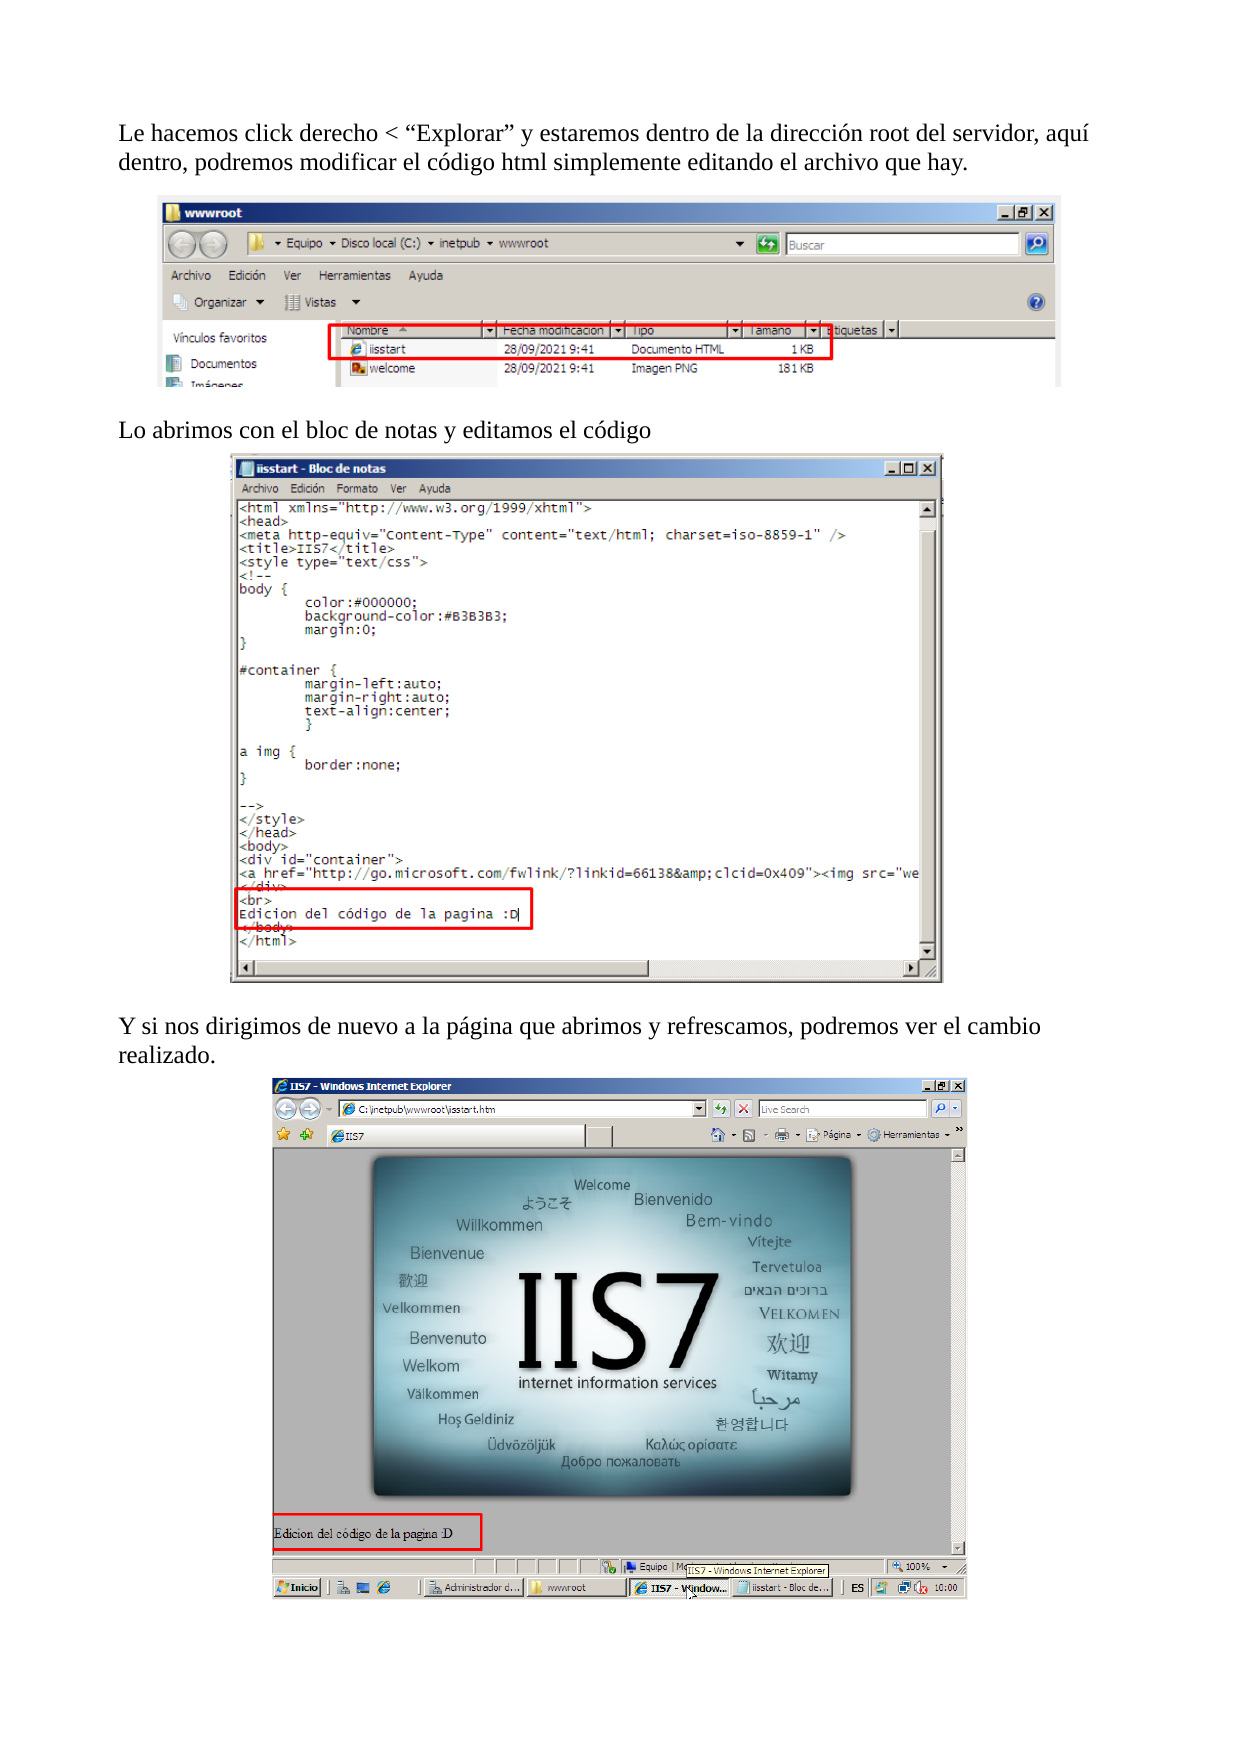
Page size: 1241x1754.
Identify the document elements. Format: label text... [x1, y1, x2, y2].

text Le hacemos click derecho < “Explorar” y estaremos dentro de la dirección root del servidor, aquí dentro, podremos modificar el código html simplemente editando el archivo que hay. [118, 118, 1122, 176]
picture [230, 453, 944, 983]
text Y si nos dirigimos de nuevo a la página que abrimos y refrescamos, podremos ver el cambio realizado. [118, 1011, 1122, 1068]
text Lo abrimos con el bloc de notas y editamos el código [118, 416, 1122, 444]
picture [157, 195, 1062, 387]
picture [272, 1077, 968, 1600]
